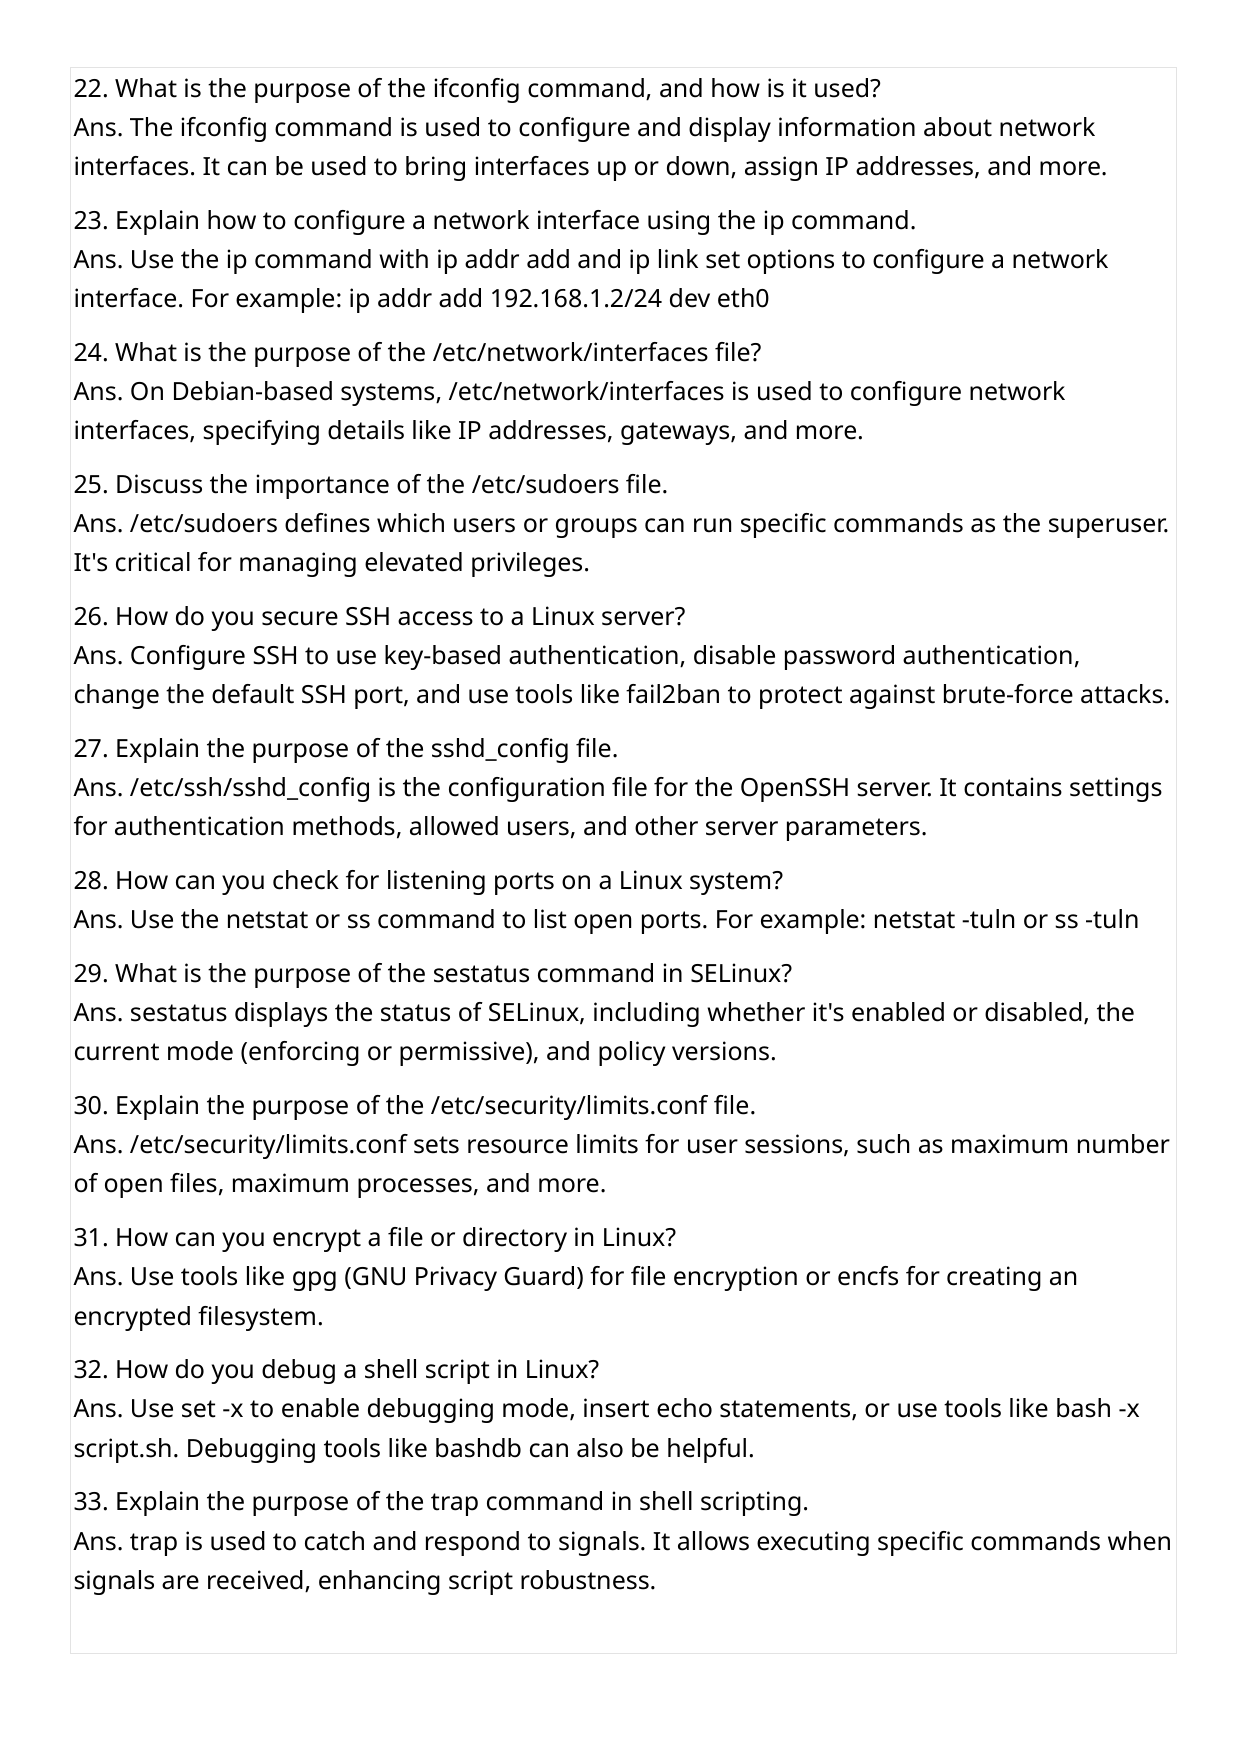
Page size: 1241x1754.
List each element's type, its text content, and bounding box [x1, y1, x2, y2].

text 25. Discuss the importance of the /etc/sudoers file. Ans. /etc/sudoers defines which users or groups can run specific commands as the superuser. It's critical for managing elevated privileges. [71, 463, 1176, 579]
text 24. What is the purpose of the /etc/network/interfaces file? Ans. On Debian-based systems, /etc/network/interfaces is used to configure network interfaces, specifying details like IP addresses, gateways, and more. [71, 331, 1176, 447]
text 29. What is the purpose of the sestatus command in SELinux? Ans. sestatus displays the status of SELinux, including whether it's enabled or disabled, the current mode (enforcing or permissive), and policy versions. [71, 953, 1176, 1068]
text 27. Explain the purpose of the sshd_config file. Ans. /etc/ssh/sshd_config is the configuration file for the OpenSSH server. It contains settings for authentication methods, allowed users, and other server parameters. [71, 728, 1176, 843]
text 33. Explain the purpose of the trap command in shell scripting. Ans. trap is used to catch and respond to signals. It allows executing specific commands when signals are received, enhancing script robustness. [71, 1481, 1176, 1596]
text 22. What is the purpose of the ifconfig command, and how is it used? Ans. The ifconfig command is used to configure and display information about network interfaces. It can be used to bring interfaces up or down, assign IP addresses, and more. [71, 68, 1176, 183]
text 28. How can you check for listening ports on a Linux system? Ans. Use the netstat or ss command to list open ports. For example: netstat -tuln or ss -tuln [71, 860, 1176, 936]
text 31. How can you encrypt a file or directory in Linux? Ans. Use tools like gpg (GNU Privacy Guard) for file encryption or encfs for creating an encrypted filesystem. [71, 1217, 1176, 1332]
text 26. How do you secure SSH access to a Linux server? Ans. Configure SSH to use key-based authentication, disable password authentication, change the default SSH port, and use tools like fail2ban to protect against brute-force attacks. [71, 596, 1176, 711]
text 32. How do you debug a shell script in Linux? Ans. Use set -x to enable debugging mode, insert echo statements, or use tools like bash -x script.sh. Debugging tools like bashdb can also be helpful. [71, 1349, 1176, 1464]
text 23. Explain how to configure a network interface using the ip command. Ans. Use the ip command with ip addr add and ip link set options to configure a network interface. For example: ip addr add 192.168.1.2/24 dev eth0 [71, 199, 1176, 315]
text 30. Explain the purpose of the /etc/security/limits.conf file. Ans. /etc/security/limits.conf sets resource limits for user sessions, such as maximum number of open files, maximum processes, and more. [71, 1085, 1176, 1200]
